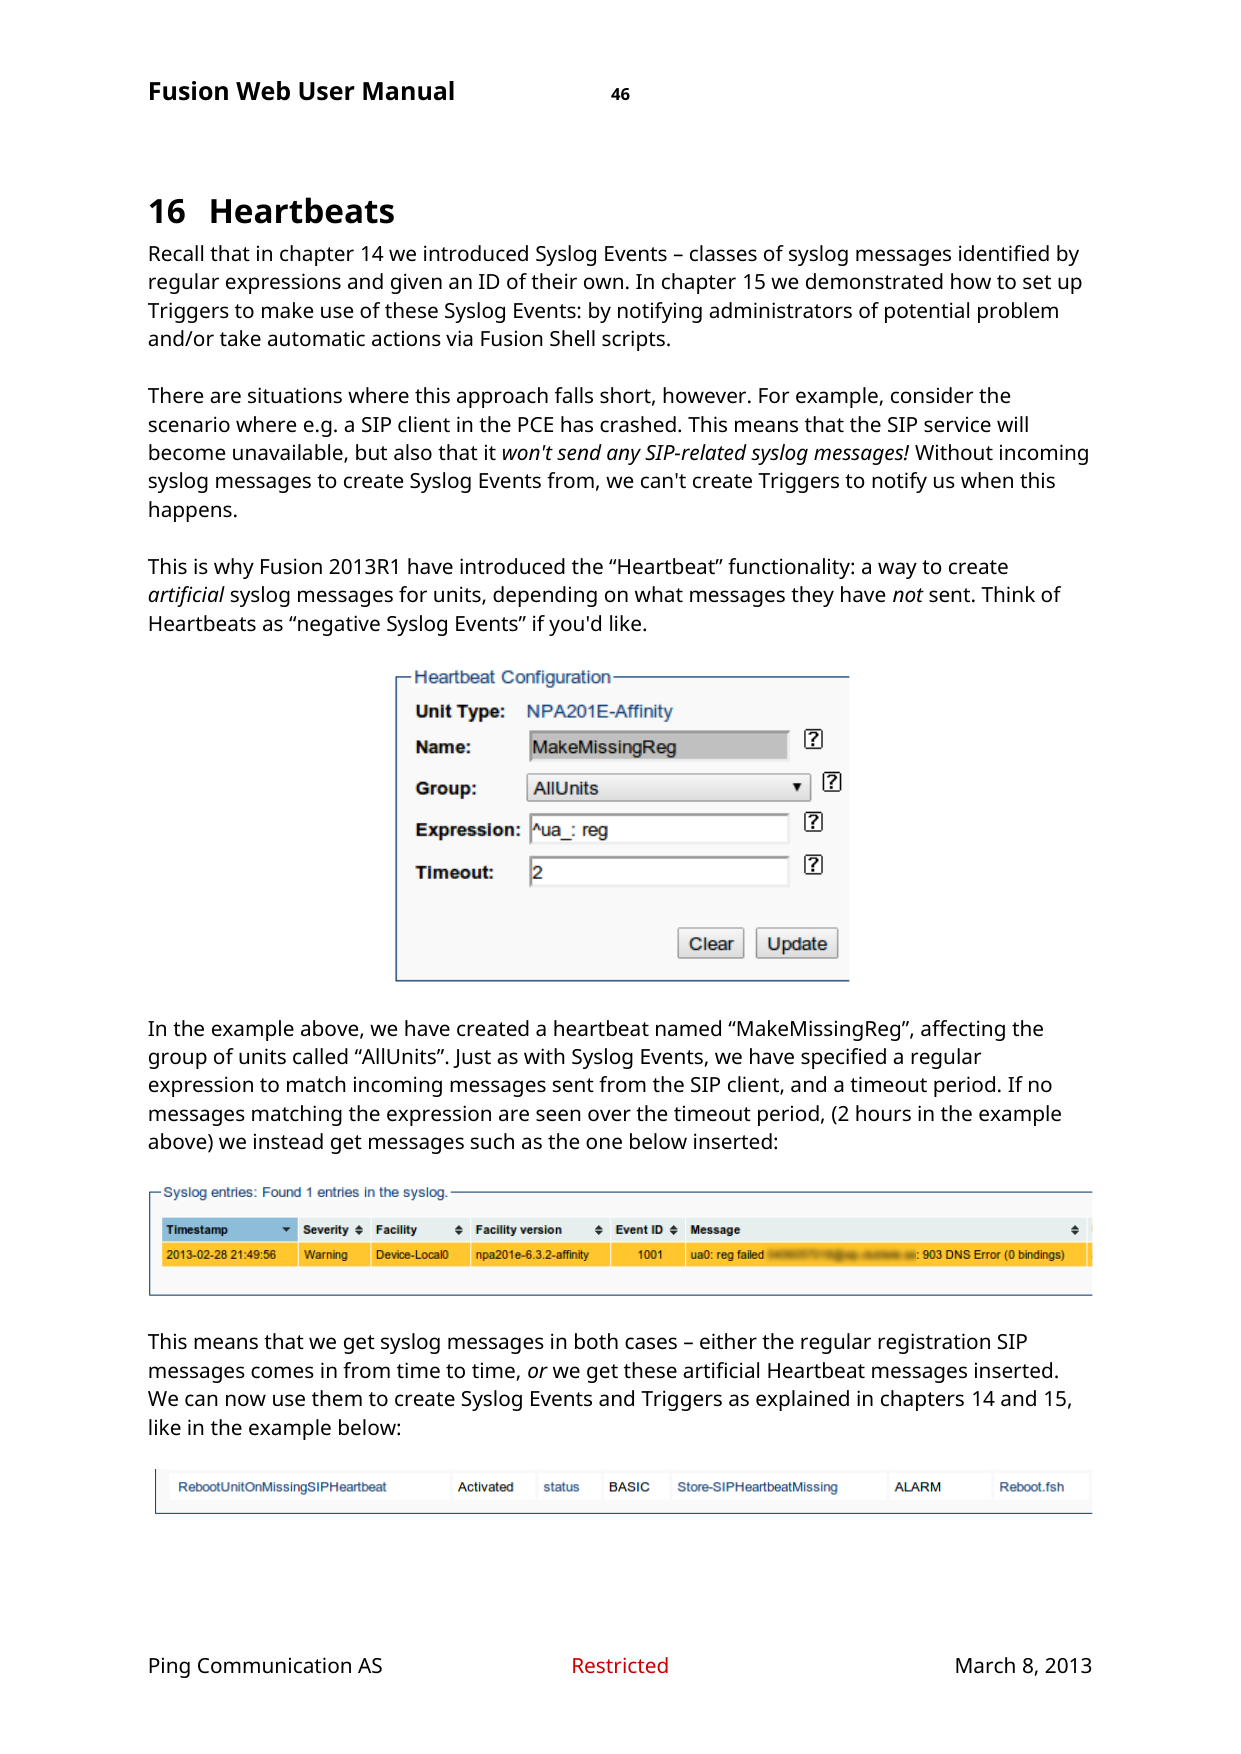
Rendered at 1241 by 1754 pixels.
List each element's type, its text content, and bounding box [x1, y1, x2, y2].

text There are situations where this approach falls short, however. For example, consider the scenario where e.g. a SIP client in the PCE has crashed. This means that the SIP service will become unavailable, but also that it won't send any SIP-related syslog messages! Without incoming syslog messages to create Syslog Events from, we can't create Triggers to notify us when this happens. [148, 381, 1092, 523]
subtitle Heartbeats [148, 187, 1092, 233]
text This is why Fusion 2013R1 have introduced the “Heartbeat” functionality: a way to create artificial syslog messages for units, depending on what messages they have not sent. Think of Heartbeats as “negative Syslog Events” if you'd like. [148, 552, 1092, 637]
picture [147, 1184, 1093, 1299]
picture [147, 1469, 1093, 1519]
text In the example above, we have created a heartbeat named “MakeMissingReg”, affecting the group of units called “AllUnits”. Just as with Syslog Events, we have specified a regular expression to match incoming messages sent from the SIP client, and a timeout period. If no messages matching the expression are seen over the timeout period, (2 hours in the example above) we instead get messages such as the one below inserted: [148, 1014, 1092, 1156]
text Recall that in chapter 14 we introduced Syslog Events – classes of syslog messages identified by regular expressions and given an ID of their own. In chapter 15 we demonstrated how to set up Triggers to make use of these Syslog Events: by notifying administrators of potential problem and/or take automatic actions via Fusion Shell scripts. [148, 239, 1092, 353]
text This means that we get syslog messages in both cases – either the regular registration SIP messages comes in from time to time, or we get these artificial Heartbeat messages inserted. We can now use them to create Syslog Events and Triggers as explained in chapters 14 and 15, like in the example below: [148, 1327, 1092, 1441]
picture [390, 665, 850, 986]
